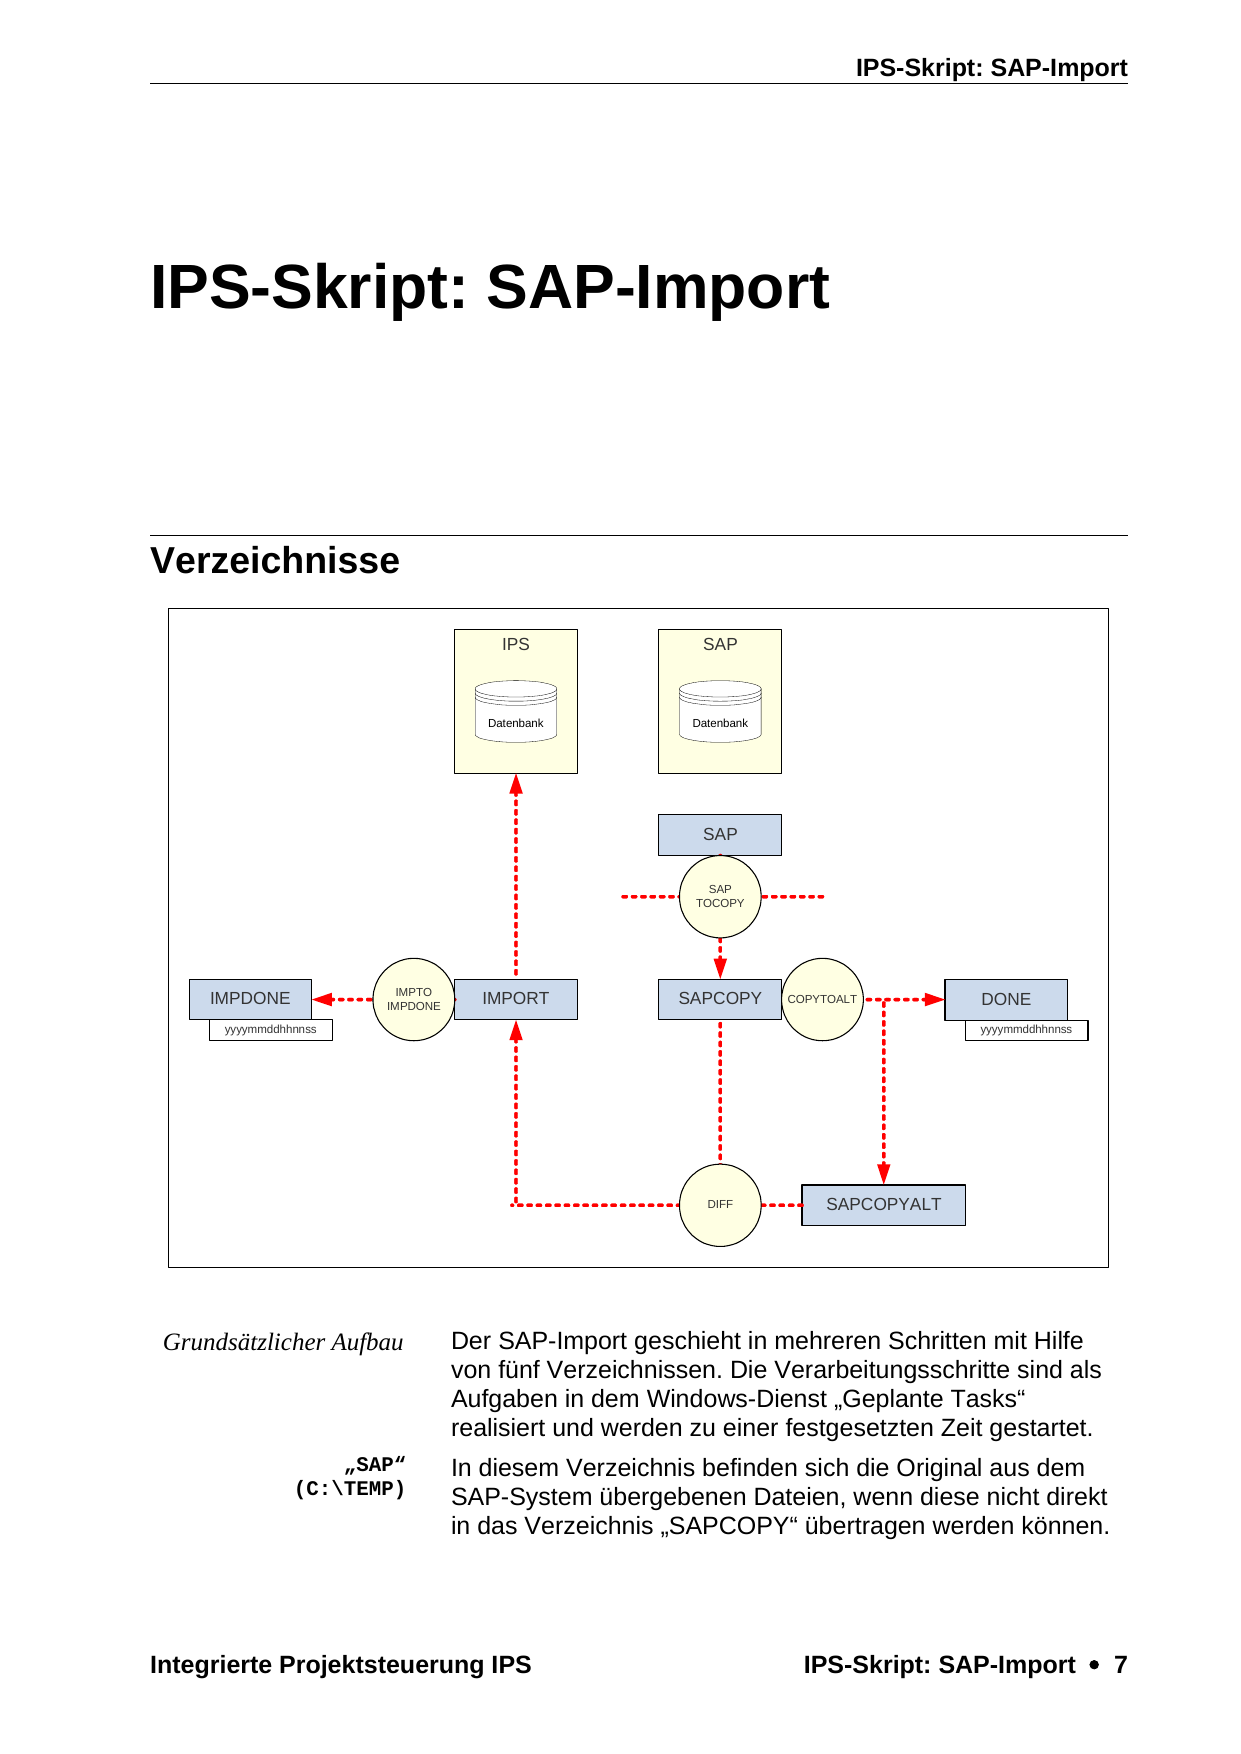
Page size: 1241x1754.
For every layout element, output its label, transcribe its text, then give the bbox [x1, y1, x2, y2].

subtitle IPS-Skript: SAP-Import [150, 250, 1128, 322]
table_header Der SAP-Import geschieht in mehreren Schritten mit Hilfe von fünf Verzeichnissen. Die Verarbeitungsschritte sind als Aufgaben in dem Windows-Dienst „Geplante Tasks“ realisiert und werden zu einer festgesetzten Zeit gestartet. [451, 1314, 1126, 1441]
table_cell In diesem Verzeichnis befinden sich die Original aus dem SAP-System übergebenen Dateien, wenn diese nicht direkt in das Verzeichnis „SAPCOPY“ übertragen werden können. [451, 1441, 1126, 1539]
subtitle Verzeichnisse [150, 536, 1128, 581]
table_header Grundsätzlicher Aufbau [151, 1314, 451, 1441]
table_cell „SAP“ (C:\TEMP) [151, 1441, 451, 1539]
